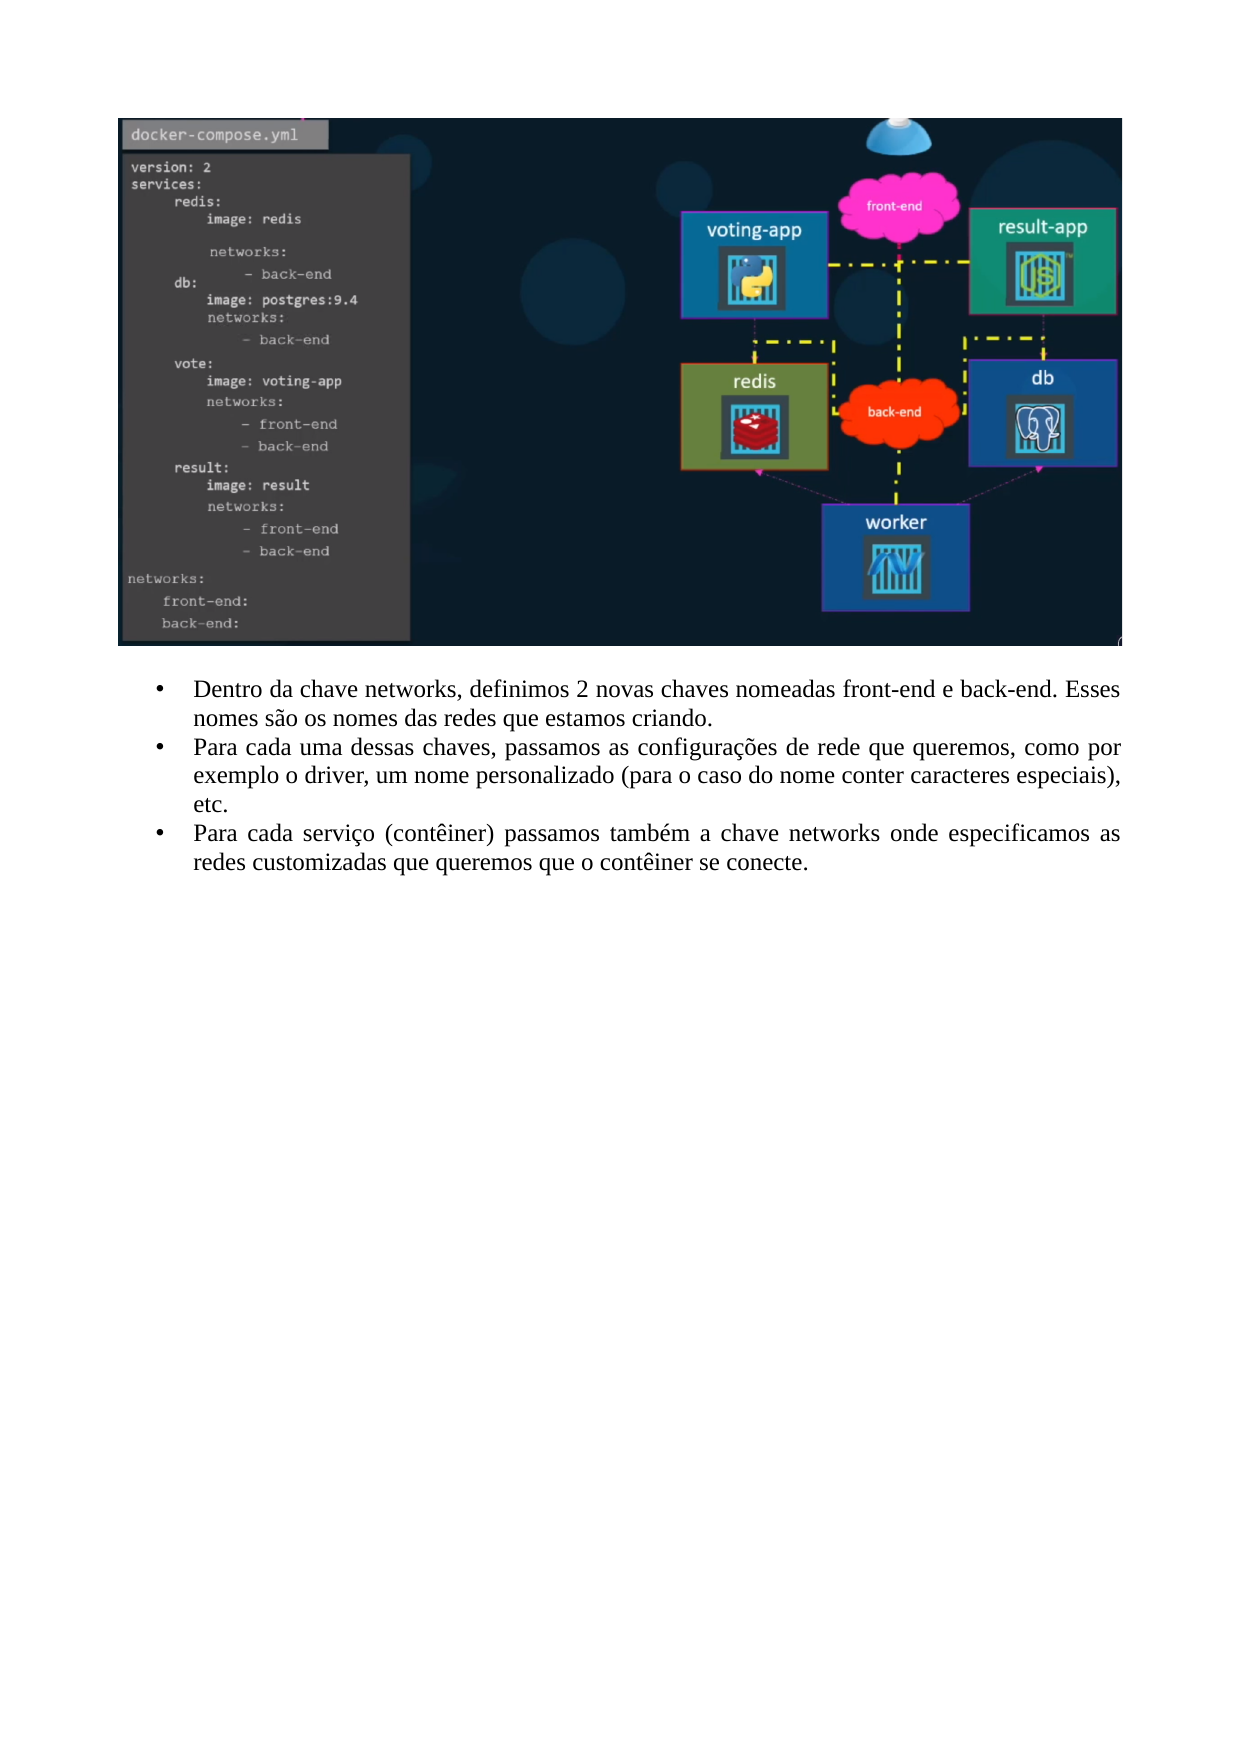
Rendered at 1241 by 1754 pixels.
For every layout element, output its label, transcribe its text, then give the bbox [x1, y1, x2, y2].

picture [118, 118, 1123, 646]
list Para cada serviço (contêiner) passamos também a chave networks onde especificamos as redes customizadas que queremos que o contêiner se conecte. [156, 818, 1122, 875]
list Para cada uma dessas chaves, passamos as configurações de rede que queremos, como por exemplo o driver, um nome personalizado (para o caso do nome conter caracteres especiais), etc. [156, 732, 1122, 818]
list Dentro da chave networks, definimos 2 novas chaves nomeadas front-end e back-end. Esses nomes são os nomes das redes que estamos criando. [156, 674, 1122, 732]
